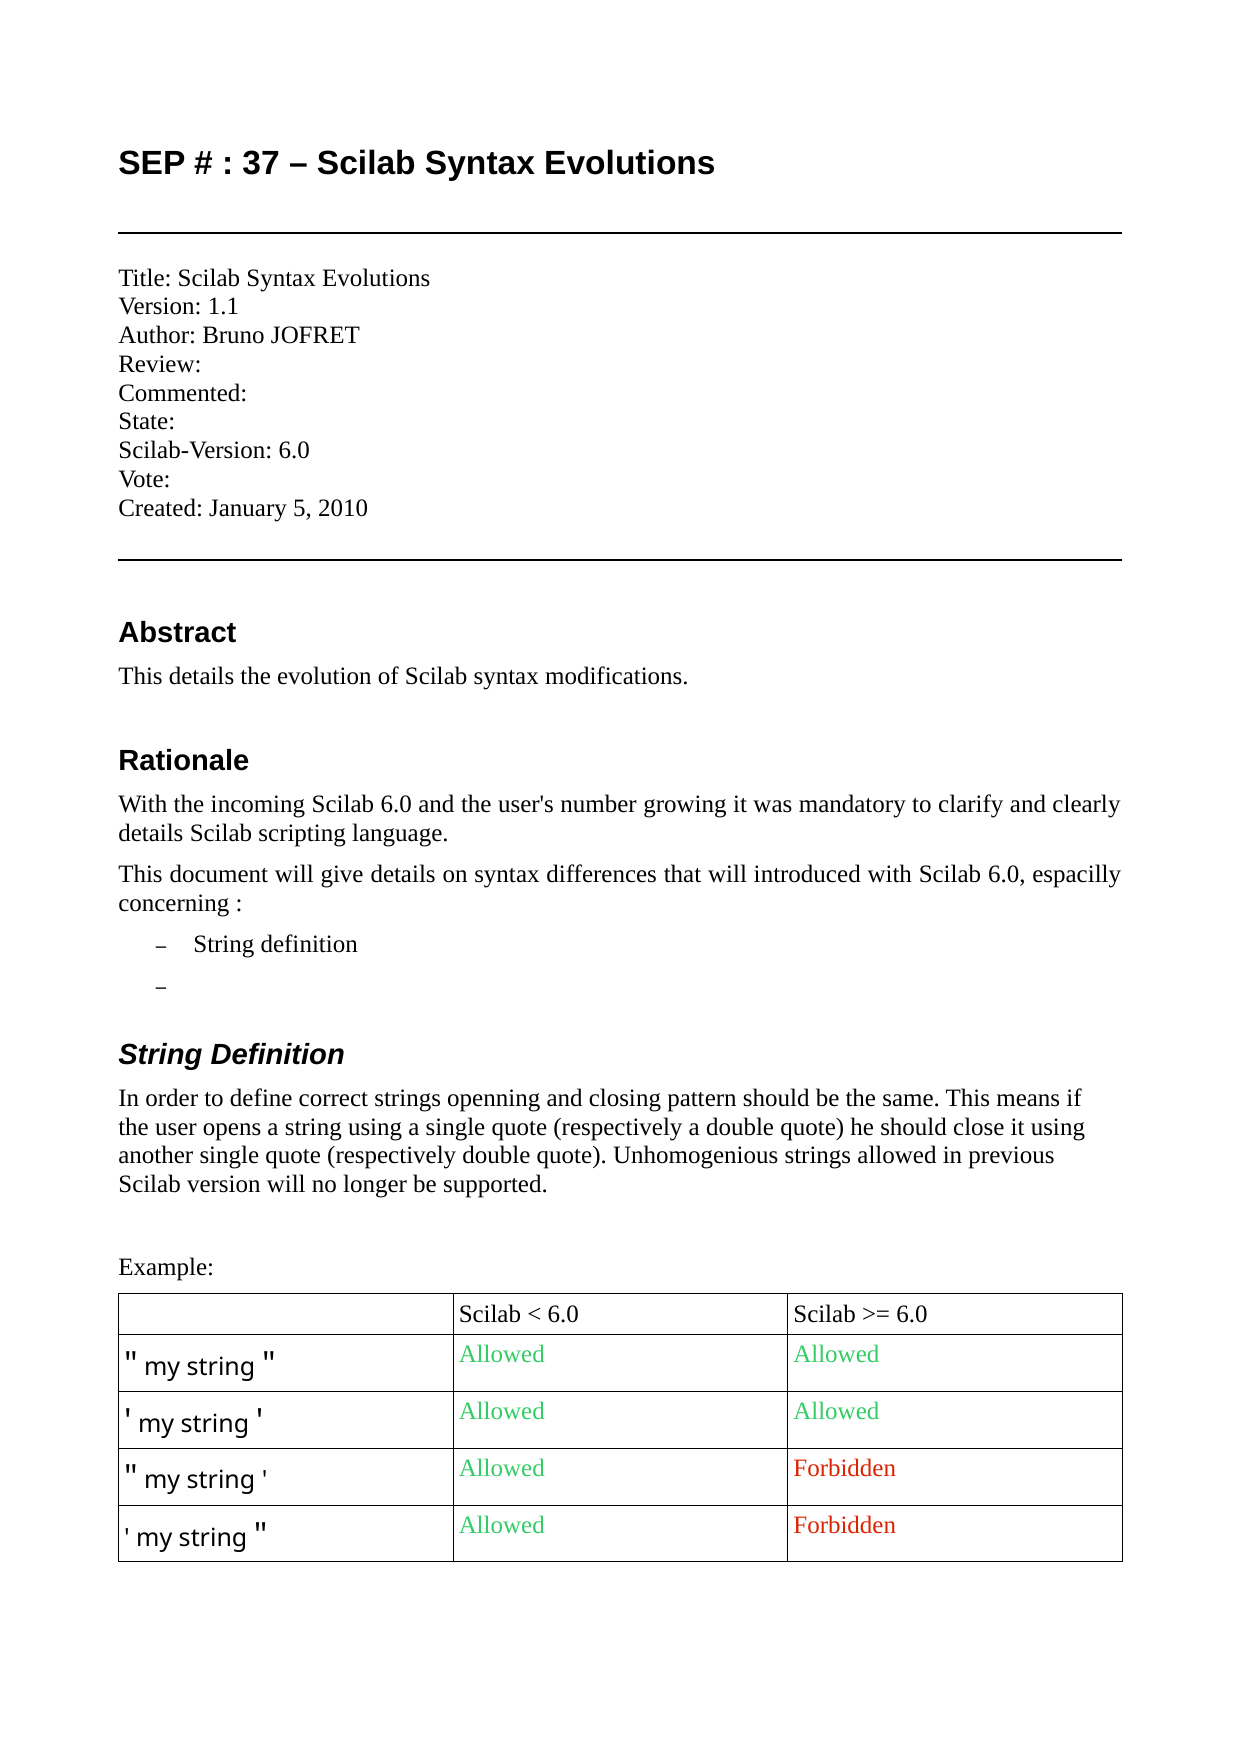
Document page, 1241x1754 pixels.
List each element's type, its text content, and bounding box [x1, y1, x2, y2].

table_cell Allowed [454, 1506, 787, 1561]
table_cell Allowed [454, 1449, 787, 1504]
subtitle Rationale [118, 743, 1122, 777]
text Title: Scilab Syntax Evolutions [118, 263, 1122, 291]
table_cell Allowed [454, 1335, 787, 1391]
table_cell Allowed [788, 1392, 1122, 1447]
text Version: 1.1 [118, 291, 1122, 320]
text This details the evolution of Scilab syntax modifications. [118, 661, 1122, 689]
table_cell Allowed [454, 1392, 787, 1447]
text Review: [118, 349, 1122, 378]
table_cell " my string ' [119, 1449, 453, 1504]
subtitle Abstract [118, 615, 1122, 648]
text In order to define correct strings openning and closing pattern should be the same. This means if the user opens a string using a single quote (respectively a double quote) he should close it using another single quote (respectively double quote). Unhomogenious strings allowed in previous Scilab version will no longer be supported. [118, 1083, 1122, 1198]
table_header Scilab >= 6.0 [788, 1294, 1122, 1333]
table_header Scilab < 6.0 [454, 1294, 787, 1333]
table_cell " my string " [119, 1335, 453, 1391]
subtitle SEP # : 37 – Scilab Syntax Evolutions [118, 143, 1122, 182]
table_cell ' my string ' [119, 1392, 453, 1447]
table_cell ' my string " [119, 1506, 453, 1561]
text State: [118, 406, 1122, 435]
table_cell Forbidden [788, 1506, 1122, 1561]
text Author: Bruno JOFRET [118, 320, 1122, 349]
text Commented: [118, 378, 1122, 406]
text Created: January 5, 2010 [118, 493, 1122, 521]
table_header [119, 1294, 453, 1333]
table_cell Forbidden [788, 1449, 1122, 1504]
text This document will give details on syntax differences that will introduced with Scilab 6.0, espacilly concerning : [118, 859, 1122, 917]
text Vote: [118, 464, 1122, 493]
text With the incoming Scilab 6.0 and the user's number growing it was mandatory to clarify and clearly details Scilab scripting language. [118, 789, 1122, 847]
subtitle String Definition [118, 1037, 1122, 1070]
text Scilab-Version: 6.0 [118, 435, 1122, 464]
table_cell Allowed [788, 1335, 1122, 1391]
list String definition [156, 929, 1122, 958]
text Example: [118, 1252, 1122, 1281]
